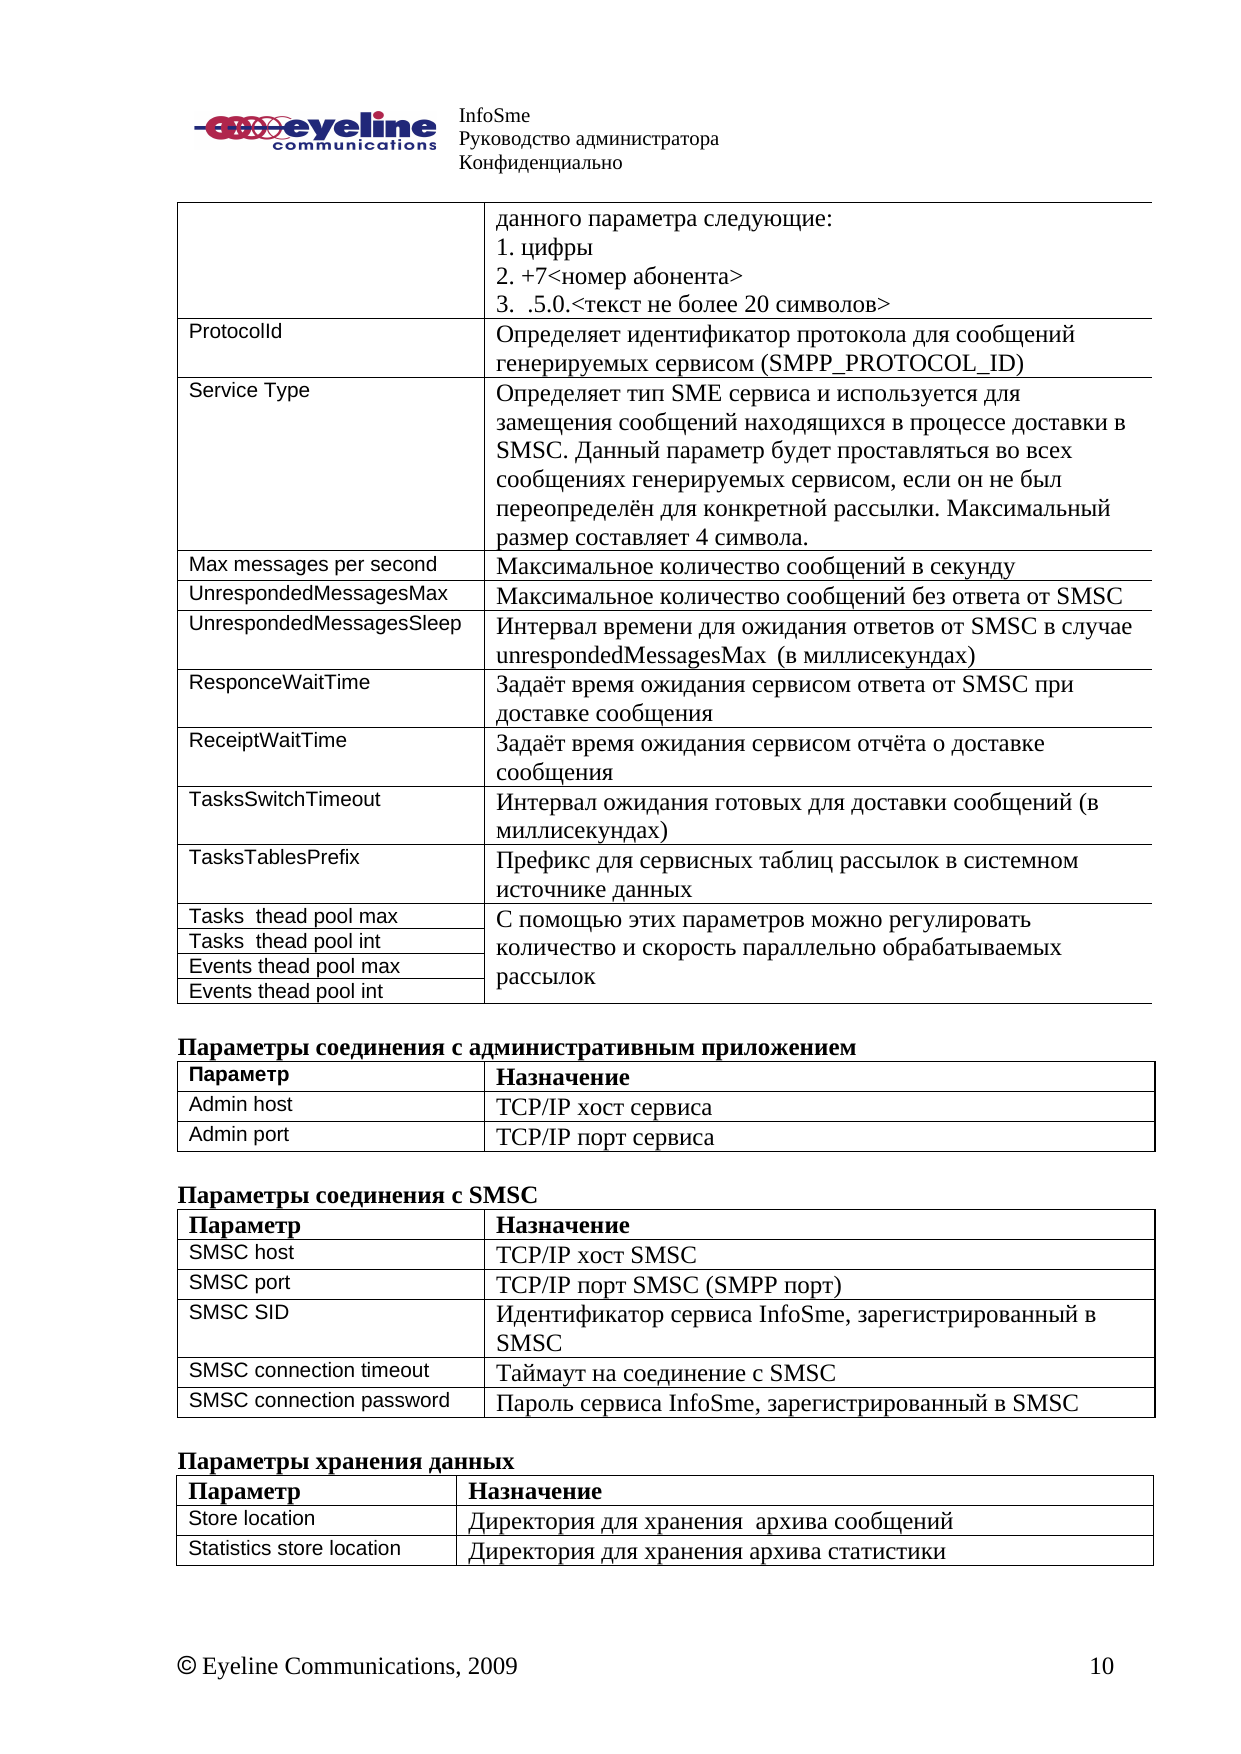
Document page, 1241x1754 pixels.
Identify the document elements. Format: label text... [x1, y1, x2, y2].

text Параметры хранения данных [177, 1446, 1152, 1475]
table_cell TCP/IP порт сервиса [485, 1122, 1154, 1151]
table_cell Директория для хранения архива статистики [457, 1536, 1153, 1564]
table_cell Задаёт время ожидания сервисом отчёта о доставке сообщения [485, 728, 1152, 786]
table_header Параметр [177, 1476, 456, 1505]
table_header Параметр [178, 1062, 484, 1091]
text Параметры соединения с административным приложением [177, 1032, 1152, 1061]
table_header Назначение [457, 1476, 1153, 1505]
table_cell Директория для хранения архива сообщений [457, 1506, 1153, 1535]
table_cell [178, 203, 484, 318]
table_cell Идентификатор сервиса InfoSme, зарегистрированный в SMSC [485, 1300, 1154, 1357]
table_cell UnrespondedMessagesSleep [178, 611, 484, 668]
table_cell Определяет тип SME сервиса и используется для замещения сообщений находящихся в процессе доставки в SMSC. Данный параметр будет проставляться во всех сообщениях генерируемых сервисом, если он не был переопределён для конкретной рассылки. Максимальный размер составляет 4 символа. [485, 378, 1152, 550]
table_cell Events thead pool max [178, 954, 484, 978]
table_cell SMSC connection password [178, 1388, 484, 1417]
table_cell TasksTablesPrefix [178, 845, 484, 903]
table_cell Tasks thead pool int [178, 929, 484, 953]
table_cell SMSC connection timeout [178, 1358, 484, 1387]
table_cell Интервал ожидания готовых для доставки сообщений (в миллисекундах) [485, 787, 1152, 844]
table_cell UnrespondedMessagesMax [178, 581, 484, 610]
table_cell TCP/IP хост сервиса [485, 1092, 1154, 1121]
table_cell SMSC SID [178, 1300, 484, 1357]
table_cell данного параметра следующие: 1. цифры 2. +7<номер абонента> 3. .5.0.<текст не более 20 символов> [485, 203, 1152, 318]
table_header Параметр [178, 1210, 484, 1239]
picture [194, 111, 437, 150]
table_cell Service Type [178, 378, 484, 550]
table_header Tasks thead pool max [178, 904, 484, 928]
table_cell Интервал времени для ожидания ответов от SMSC в случае unrespondedMessagesMax (в миллисекундах) [485, 611, 1152, 668]
table_cell TCP/IP порт SMSC (SMPP порт) [485, 1270, 1154, 1298]
table_cell Префикс для сервисных таблиц рассылок в системном источнике данных [485, 845, 1152, 903]
table_cell Задаёт время ожидания сервисом ответа от SMSC при доставке сообщения [485, 670, 1152, 727]
table_cell TCP/IP хост SMSC [485, 1240, 1154, 1269]
table_cell ReceiptWaitTime [178, 728, 484, 786]
table_cell Admin port [178, 1122, 484, 1151]
table_cell Store location [177, 1506, 456, 1535]
table_cell SMSC port [178, 1270, 484, 1298]
table_cell TasksSwitchTimeout [178, 787, 484, 844]
table_cell Events thead pool int [178, 979, 484, 1003]
table_cell Максимальное количество сообщений без ответа от SMSC [485, 581, 1152, 610]
table_cell Максимальное количество сообщений в секунду [485, 551, 1152, 580]
table_cell ResponceWaitTime [178, 670, 484, 727]
table_cell Таймаут на соединение с SMSC [485, 1358, 1154, 1387]
table_cell SMSC host [178, 1240, 484, 1269]
table_cell Пароль сервиса InfoSme, зарегистрированный в SMSC [485, 1388, 1154, 1417]
table_header Назначение [485, 1062, 1154, 1091]
table_cell Max messages per second [178, 551, 484, 580]
text Параметры соединения с SMSC [177, 1180, 1152, 1209]
table_cell Statistics store location [177, 1536, 456, 1564]
table_cell ProtocolId [178, 319, 484, 377]
table_cell Определяет идентификатор протокола для сообщений генерируемых сервисом (SMPP_PROTOCOL_ID) [485, 319, 1152, 377]
table_cell С помощью этих параметров можно регулировать количество и скорость параллельно обрабатываемых рассылок [485, 904, 1152, 1003]
table_header Назначение [485, 1210, 1154, 1239]
table_cell Admin host [178, 1092, 484, 1121]
